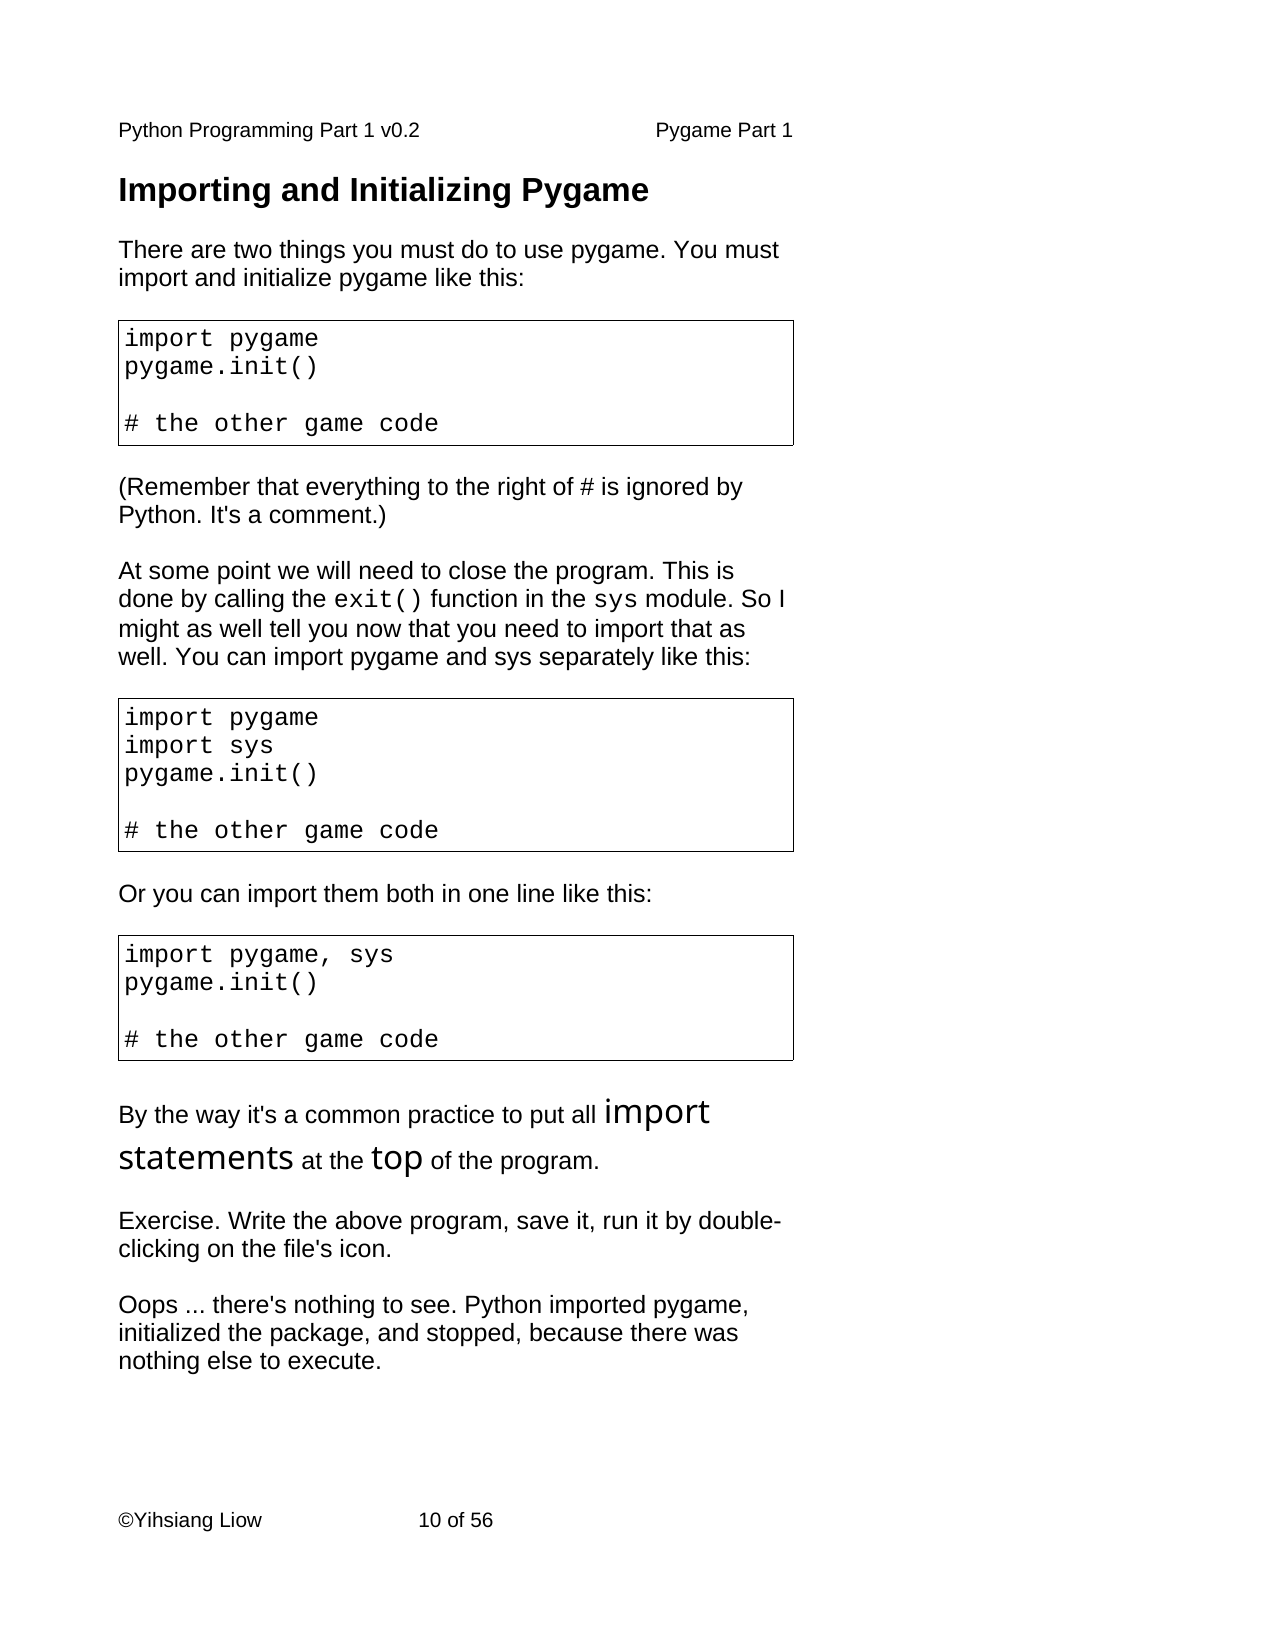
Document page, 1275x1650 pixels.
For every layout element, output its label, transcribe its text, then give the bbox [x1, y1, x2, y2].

text There are two things you must do to use pygame. You must import and initialize pygame like this: [118, 236, 793, 292]
table_header import pygame, sys pygame.init() # the other game code [119, 936, 793, 1060]
text By the way it's a common practice to put all import statements at the top of the program. [118, 1088, 793, 1179]
text Or you can import them both in one line like this: [118, 879, 793, 907]
text (Remember that everything to the right of # is ignored by Python. It's a comment.) [118, 473, 793, 528]
text Oops ... there's nothing to see. Python imported pygame, initialized the package, and stopped, because there was nothing else to execute. [118, 1291, 793, 1374]
table_header import pygame pygame.init() # the other game code [119, 321, 793, 445]
text At some point we will need to close the program. This is done by calling the exit() function in the sys module. So I might as well tell you now that you need to import that as well. You can import pygame and sys separately like this: [118, 556, 793, 670]
text Exercise. Write the above program, save it, run it by double-clicking on the file's icon. [118, 1207, 793, 1263]
table_header import pygame import sys pygame.init() # the other game code [119, 699, 793, 851]
text Importing and Initializing Pygame [118, 171, 793, 208]
